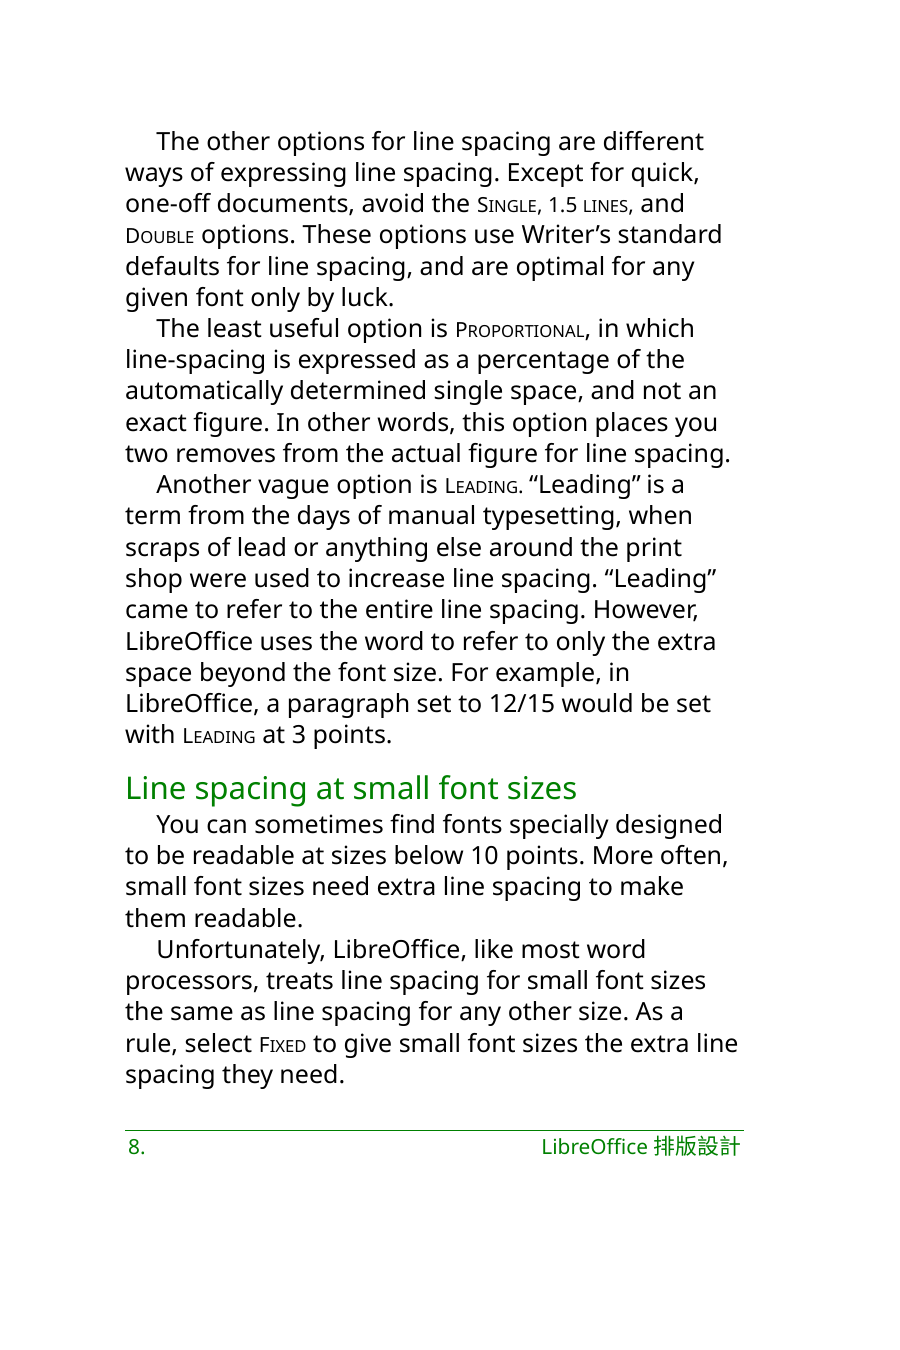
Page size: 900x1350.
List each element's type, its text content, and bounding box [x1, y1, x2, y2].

text You can sometimes find fonts specially designed to be readable at sizes below 10 points. More often, small font sizes need extra line spacing to make them readable. [125, 808, 744, 933]
text The other options for line spacing are different ways of expressing line spacing. Except for quick, one-off documents, avoid the Single, 1.5 lines, and Double options. These options use Writer’s standard defaults for line spacing, and are optimal for any given font only by luck. [125, 125, 744, 312]
text The least useful option is Proportional, in which line-spacing is expressed as a percentage of the automatically determined single space, and not an exact figure. In other words, this option places you two removes from the actual figure for line spacing. [125, 312, 744, 469]
subtitle Line spacing at small font sizes [125, 766, 744, 808]
text Unfortunately, LibreOffice, like most word processors, treats line spacing for small font sizes the same as line spacing for any other size. As a rule, select Fixed to give small font sizes the extra line spacing they need. [125, 933, 744, 1089]
text Another vague option is Leading. “Leading” is a term from the days of manual typesetting, when scraps of lead or anything else around the print shop were used to increase line spacing. “Leading” came to refer to the entire line spacing. However, LibreOffice uses the word to refer to only the extra space beyond the font size. For example, in LibreOffice, a paragraph set to 12/15 would be set with Leading at 3 points. [125, 469, 744, 750]
